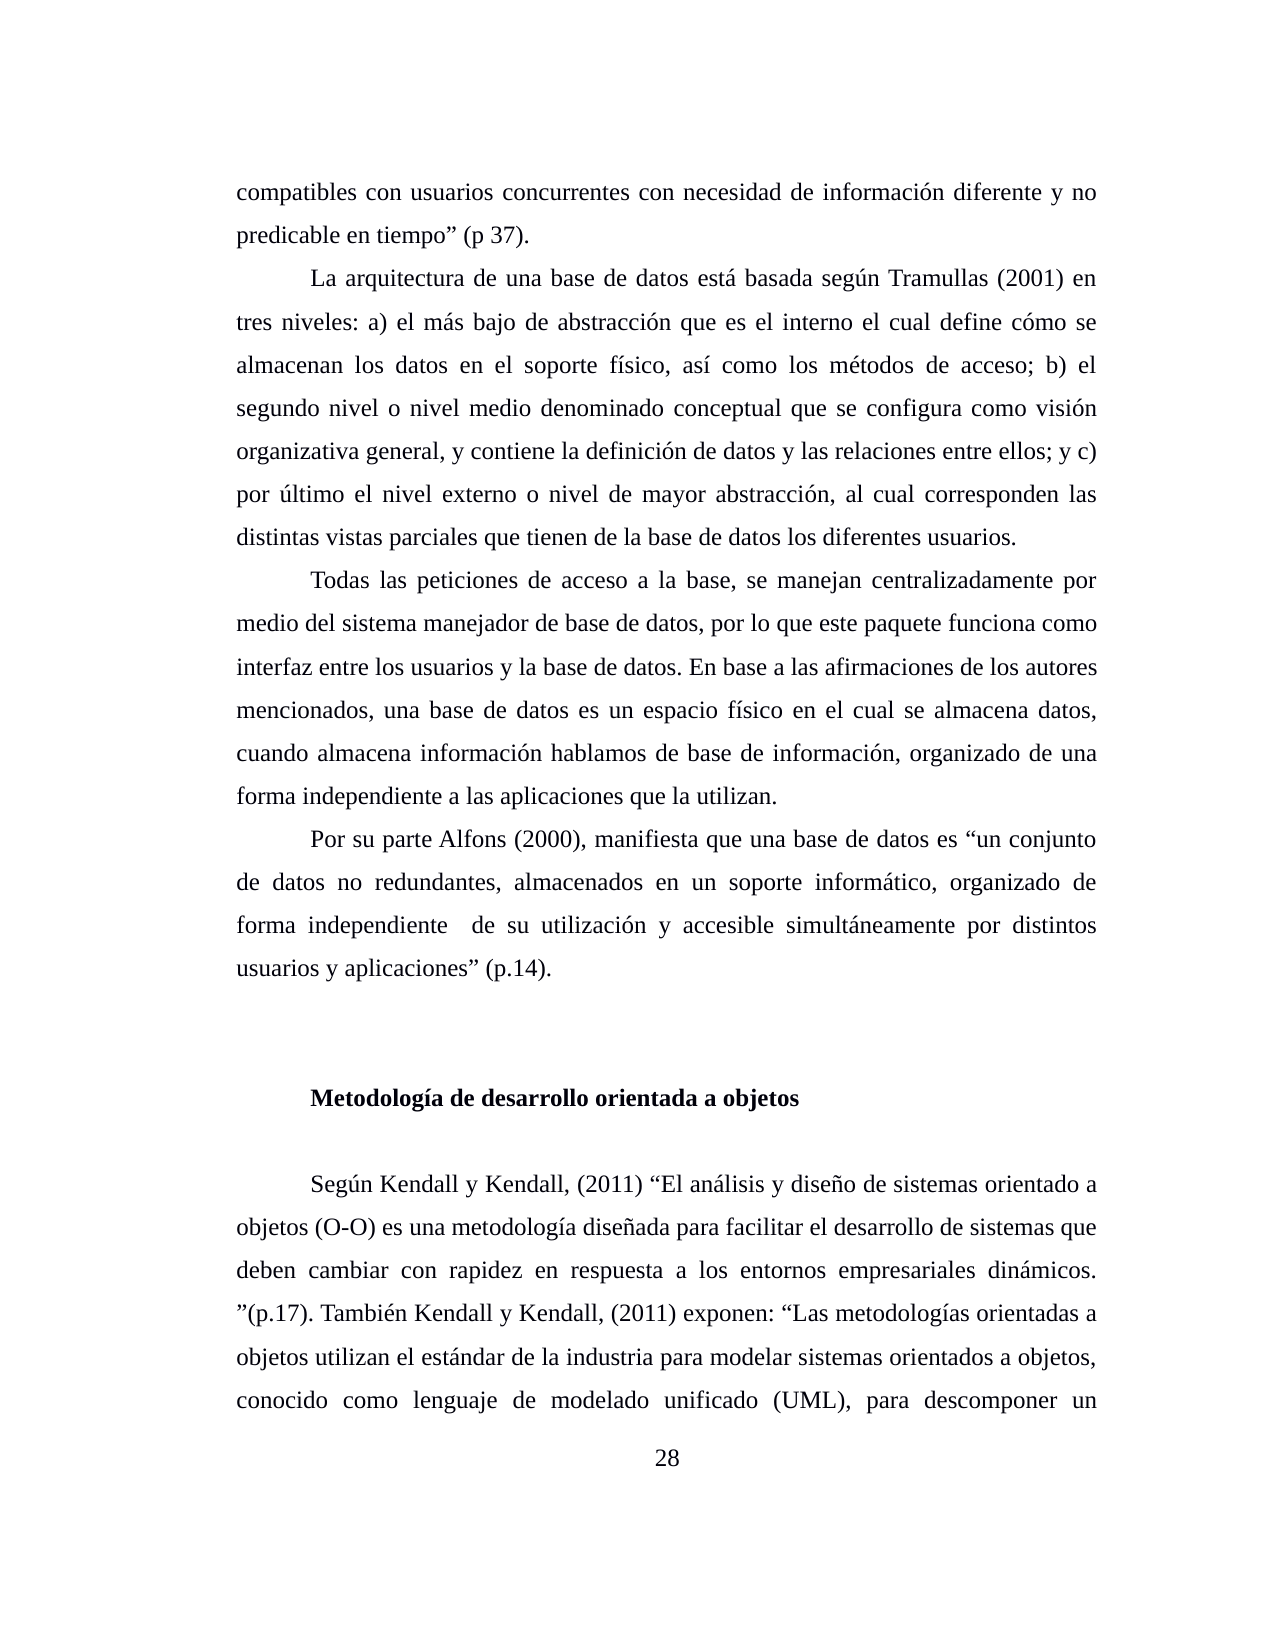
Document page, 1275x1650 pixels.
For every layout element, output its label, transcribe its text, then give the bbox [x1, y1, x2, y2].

text Todas las peticiones de acceso a la base, se manejan centralizadamente por medio del sistema manejador de base de datos, por lo que este paquete funciona como interfaz entre los usuarios y la base de datos. En base a las afirmaciones de los autores mencionados, una base de datos es un espacio físico en el cual se almacena datos, cuando almacena información hablamos de base de información, organizado de una forma independiente a las aplicaciones que la utilizan. [236, 565, 1098, 810]
text Según Kendall y Kendall, (2011) “El análisis y diseño de sistemas orientado a objetos (O-O) es una metodología diseñada para facilitar el desarrollo de sistemas que deben cambiar con rapidez en respuesta a los entornos empresariales dinámicos. ”(p.17). También Kendall y Kendall, (2011) exponen: “Las metodologías orientadas a objetos utilizan el estándar de la industria para modelar sistemas orientados a objetos, conocido como lenguaje de modelado unificado (UML), para descomponer un [236, 1169, 1098, 1413]
text compatibles con usuarios concurrentes con necesidad de información diferente y no predicable en tiempo” (p 37). [236, 177, 1098, 249]
text Por su parte Alfons (2000), manifiesta que una base de datos es “un conjunto de datos no redundantes, almacenados en un soporte informático, organizado de forma independiente de su utilización y accesible simultáneamente por distintos usuarios y aplicaciones” (p.14). [236, 824, 1098, 982]
text Metodología de desarrollo orientada a objetos [236, 1083, 1098, 1112]
text La arquitectura de una base de datos está basada según Tramullas (2001) en tres niveles: a) el más bajo de abstracción que es el interno el cual define cómo se almacenan los datos en el soporte físico, así como los métodos de acceso; b) el segundo nivel o nivel medio denominado conceptual que se configura como visión organizativa general, y contiene la definición de datos y las relaciones entre ellos; y c) por último el nivel externo o nivel de mayor abstracción, al cual corresponden las distintas vistas parciales que tienen de la base de datos los diferentes usuarios. [236, 263, 1098, 551]
